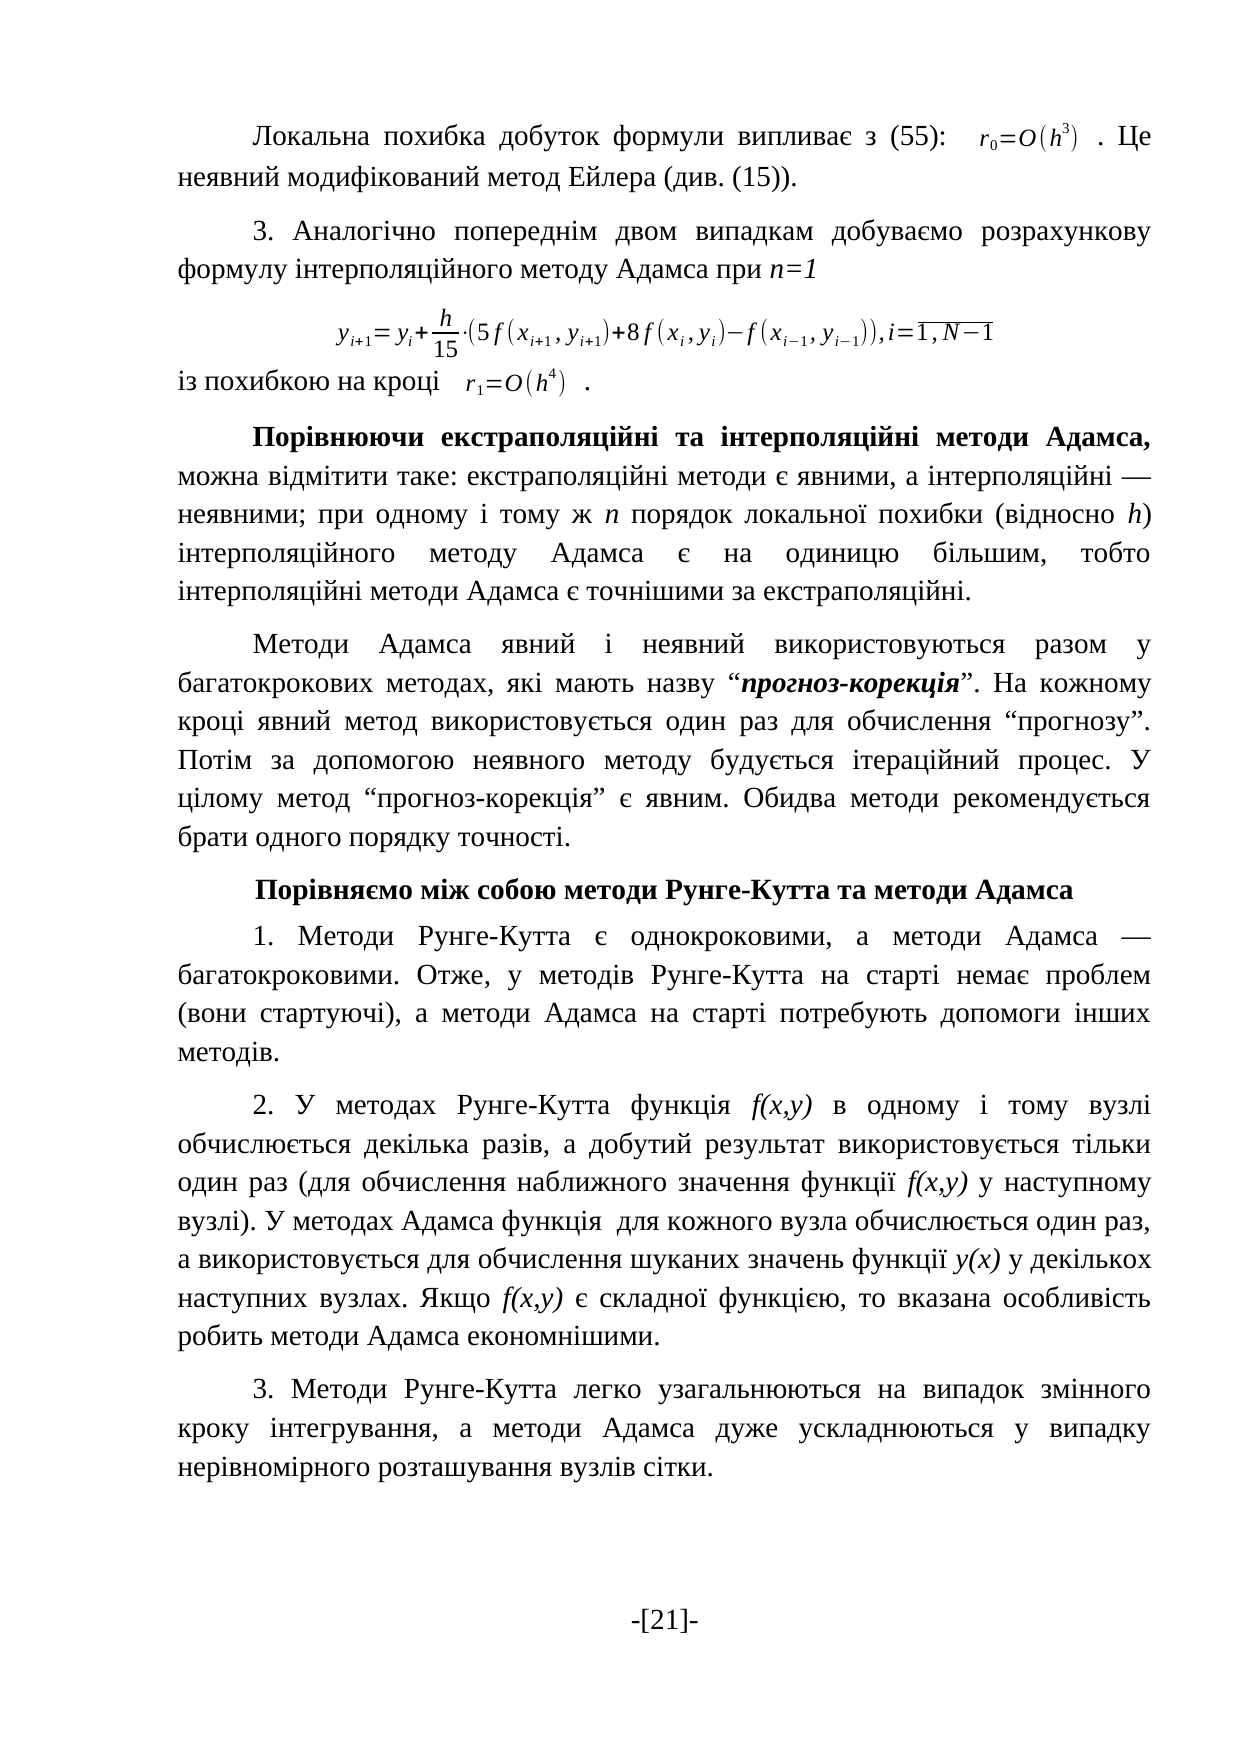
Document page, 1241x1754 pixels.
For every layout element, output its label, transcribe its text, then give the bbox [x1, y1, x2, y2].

text із похибкою на кроці . [177, 363, 1152, 399]
text 3. Аналогічно попереднім двом випадкам добуваємо розрахункову формулу інтерполяційного методу Адамса при n=1 [177, 213, 1152, 285]
subtitle Порівняємо між собою методи Рунге-Кутта та методи Адамса [177, 872, 1152, 906]
text Порівнюючи екстраполяційні та інтерполяційні методи Адамса, можна відмітити таке: екстраполяційні методи є явними, а інтерполяційні — неявними; при одному і тому ж n порядок локальної похибки (відносно h) інтерполяційного методу Адамса є на одиницю більшим, тобто інтерполяційні методи Адамса є точнішими за екстраполяційні. [177, 419, 1152, 607]
text 3. Методи Рунге-Кутта легко узагальнюються на випадок змінного кроку інтегрування, а методи Адамса дуже ускладнюються у випадку нерівномірного розташування вузлів сітки. [177, 1372, 1152, 1482]
text Локальна похибка добуток формули випливає з (55): . Це неявний модифікований метод Ейлера (див. (15)). [177, 118, 1152, 193]
text 2. У методах Рунге-Кутта функція f(x,y) в одному і тому вузлі обчислюється декілька разів, а добутий результат використовується тільки один раз (для обчислення наближного значення функції f(x,y) у наступному вузлі). У методах Адамса функція для кожного вузла обчислюється один раз, а використовується для обчислення шуканих значень функції y(x) у декількох наступних вузлах. Якщо f(x,y) є складної функцією, то вказана особливість робить методи Адамса економнішими. [177, 1087, 1152, 1352]
text 1. Методи Рунге-Кутта є однокроковими, а методи Адамса — багатокроковими. Отже, у методів Рунге-Кутта на старті немає проблем (вони стартуючі), а методи Адамса на старті потребують допомоги інших методів. [177, 918, 1152, 1068]
text Методи Адамса явний і неявний використовуються разом у багатокрокових методах, які мають назву “прогноз-корекція”. На кожному кроці явний метод використовується один раз для обчислення “прогнозу”. Потім за допомогою неявного методу будується ітераційний процес. У цілому метод “прогноз-корекція” є явним. Обидва методи рекомендується брати одного порядку точності. [177, 626, 1152, 853]
